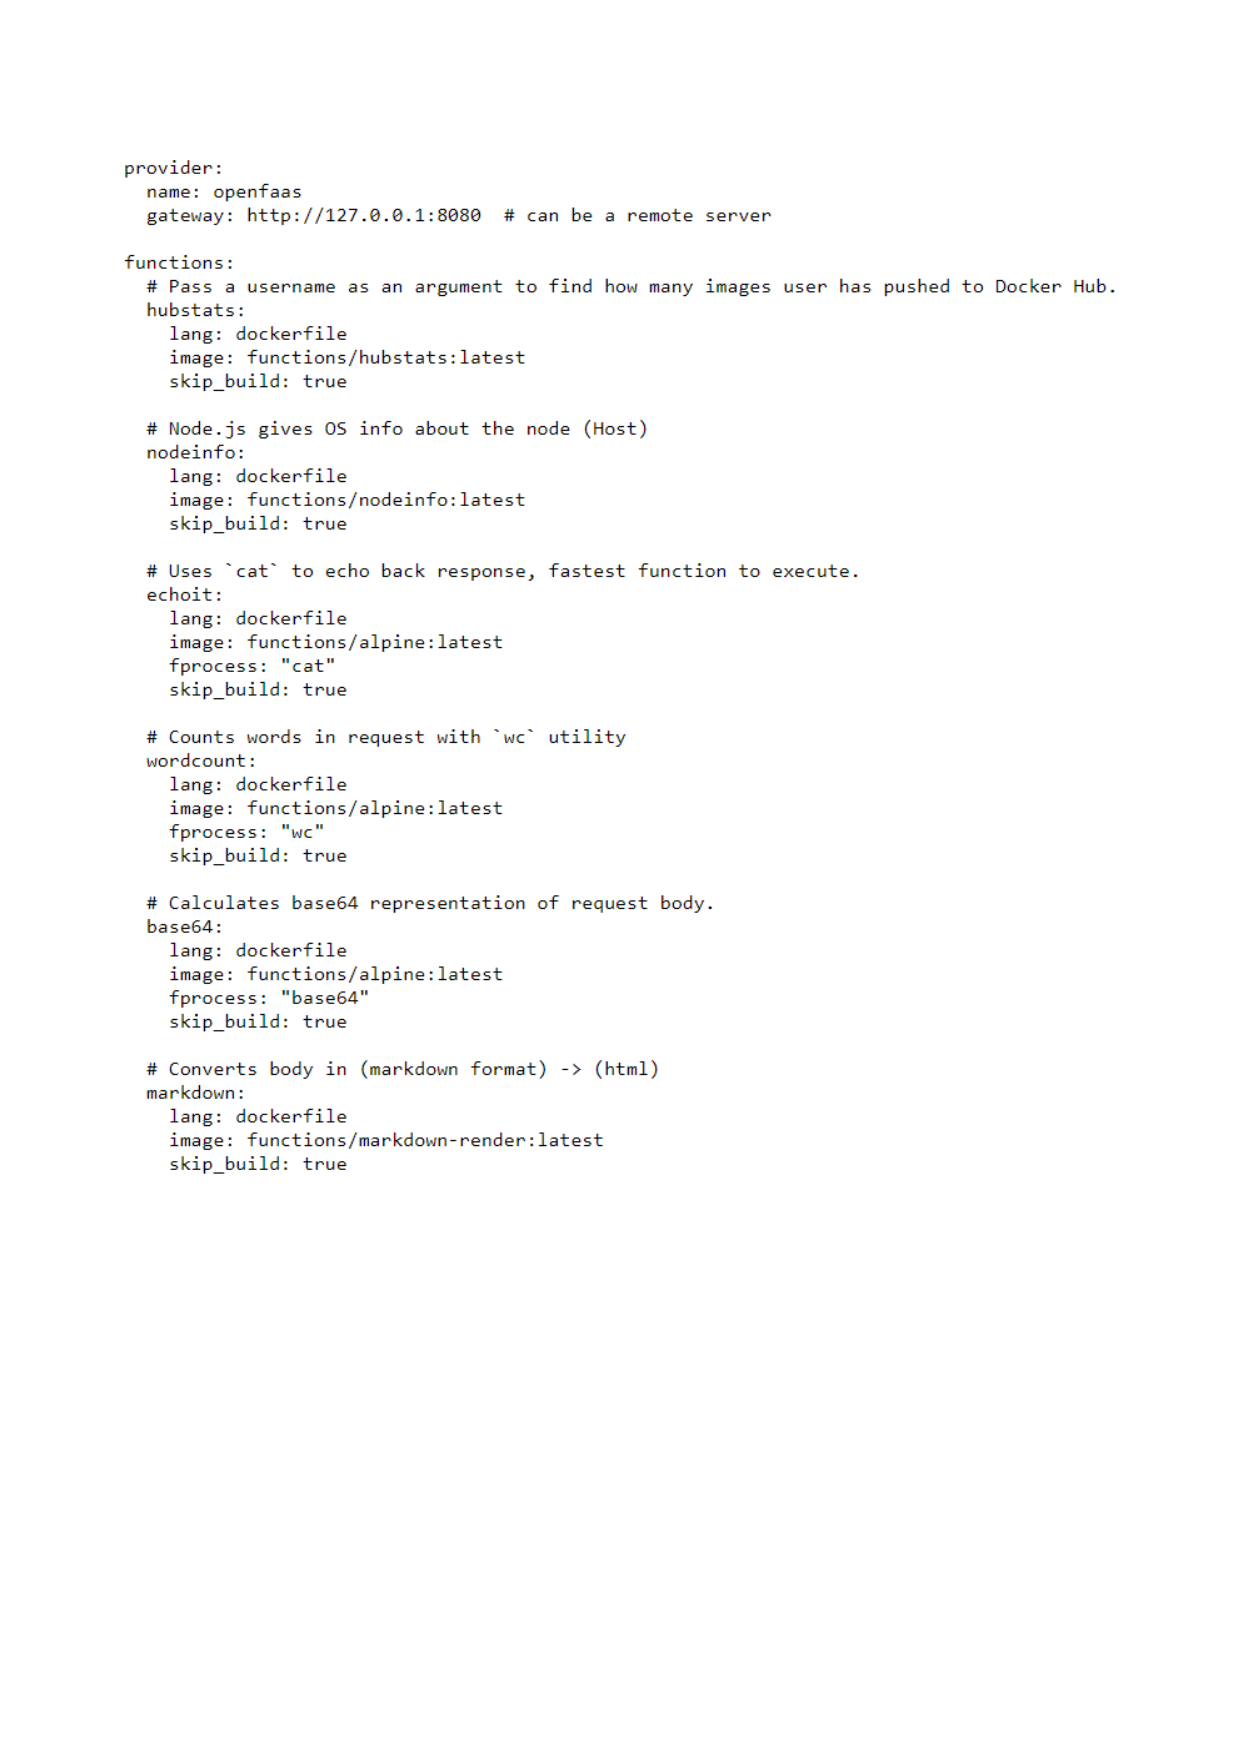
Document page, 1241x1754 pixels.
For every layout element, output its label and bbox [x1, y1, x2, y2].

picture [119, 144, 1117, 1181]
